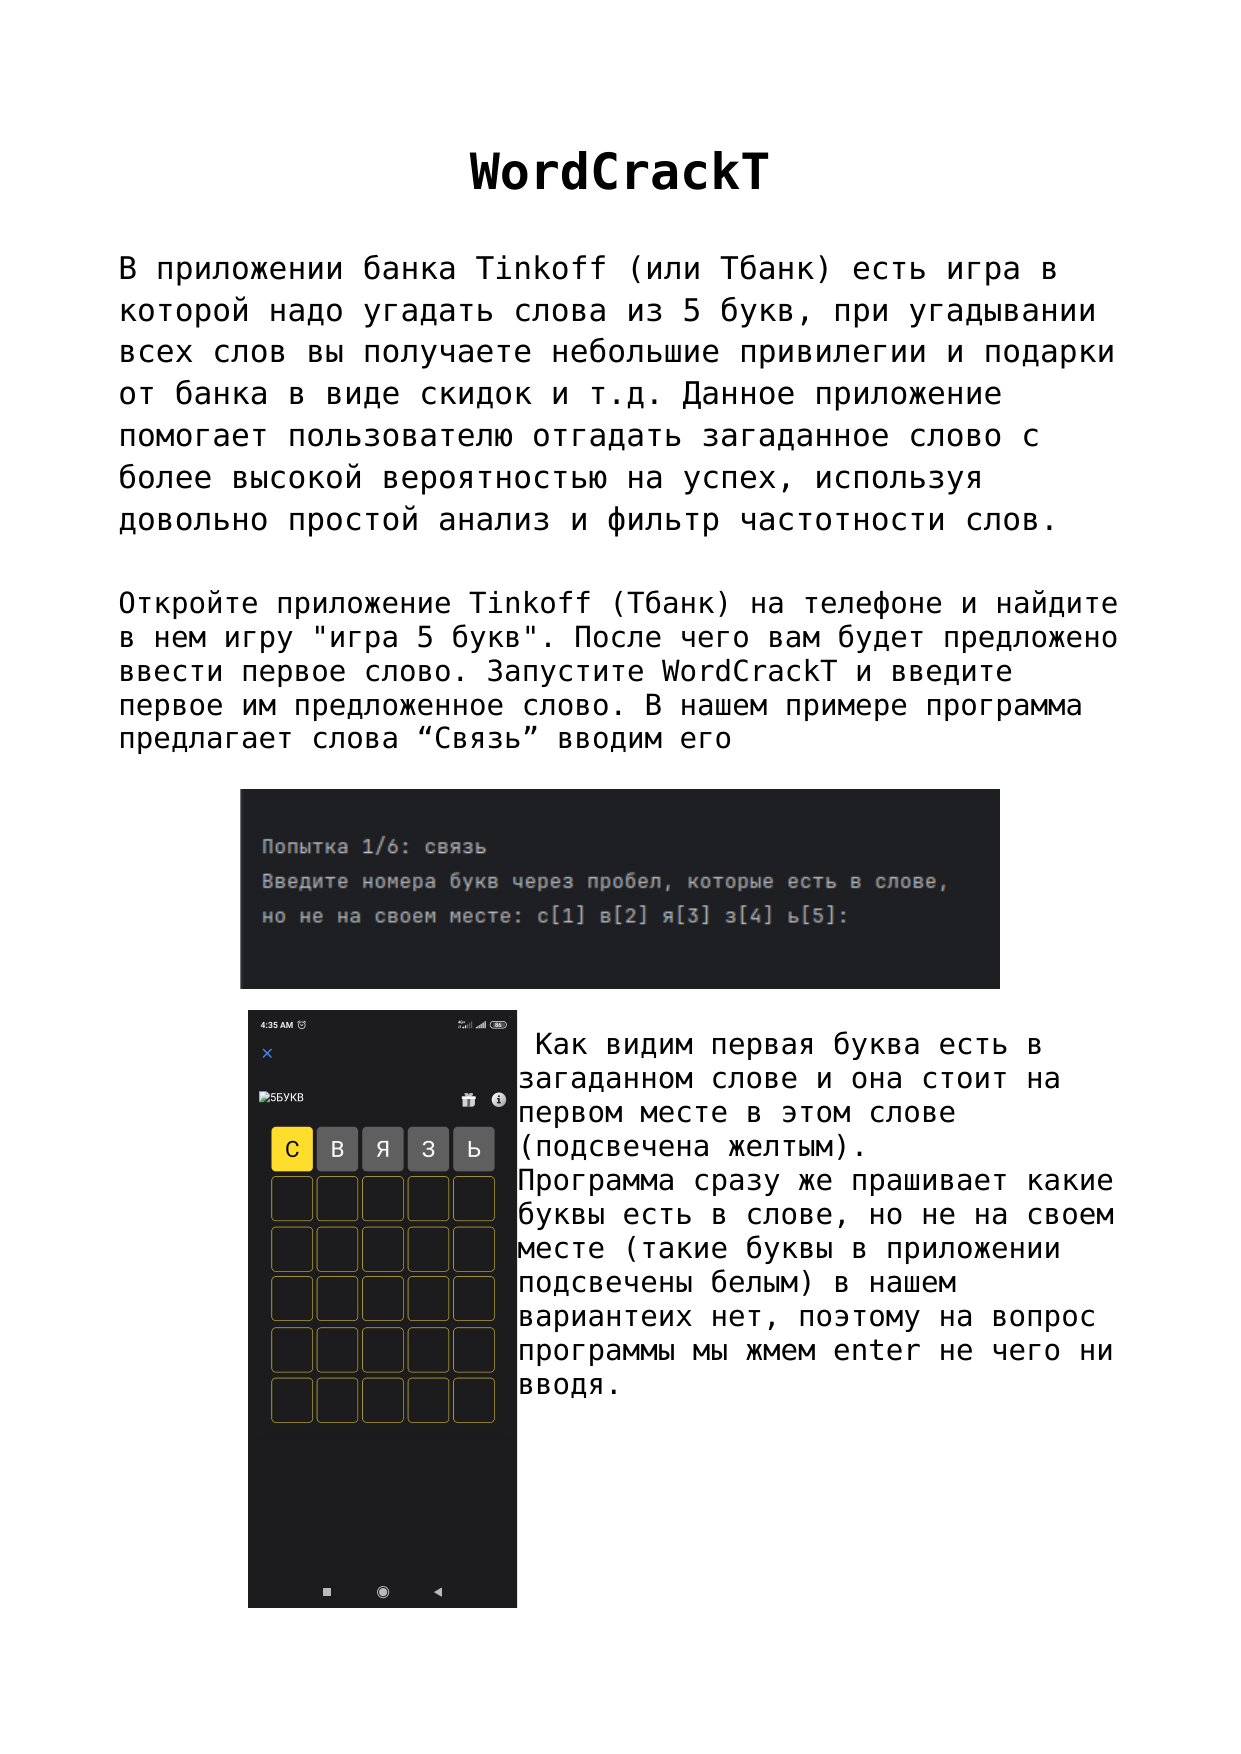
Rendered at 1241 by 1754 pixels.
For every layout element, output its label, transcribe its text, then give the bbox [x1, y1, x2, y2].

text Программа сразу же прашивает какие буквы есть в слове, но не на своем месте (такие буквы в приложении подсвечены белым) в нашем вариантеих нет, поэтому на вопрос программы мы жмем enter не чего ни вводя. [518, 1163, 1122, 1401]
subtitle WordCrackT [118, 143, 1122, 201]
text [118, 1163, 248, 1401]
text Как видим первая буква есть в загаданном слове и она стоит на первом месте в этом слове (подсвечена желтым). [518, 1027, 1122, 1163]
text [118, 1027, 248, 1163]
picture [240, 789, 1000, 989]
picture [248, 1010, 518, 1608]
text Откройте приложение Tinkoff (Тбанк) на телефоне и найдите в нем игру "игра 5 букв". После чего вам будет предложено ввести первое слово. Запустите WordCrackT и введите первое им предложенное слово. В нашем примере программа предлагает слова “Связь” вводим его [118, 586, 1122, 756]
text В приложении банка Tinkoff (или Tбанк) есть игра в которой надо угадать слова из 5 букв, при угадывании всех слов вы получаете небольшие привилегии и подарки от банка в виде скидок и т.д. Данное приложение помогает пользователю отгадать загаданное слово с более высокой вероятностью на успех, используя довольно простой анализ и фильтр частотности слов. [118, 250, 1122, 537]
